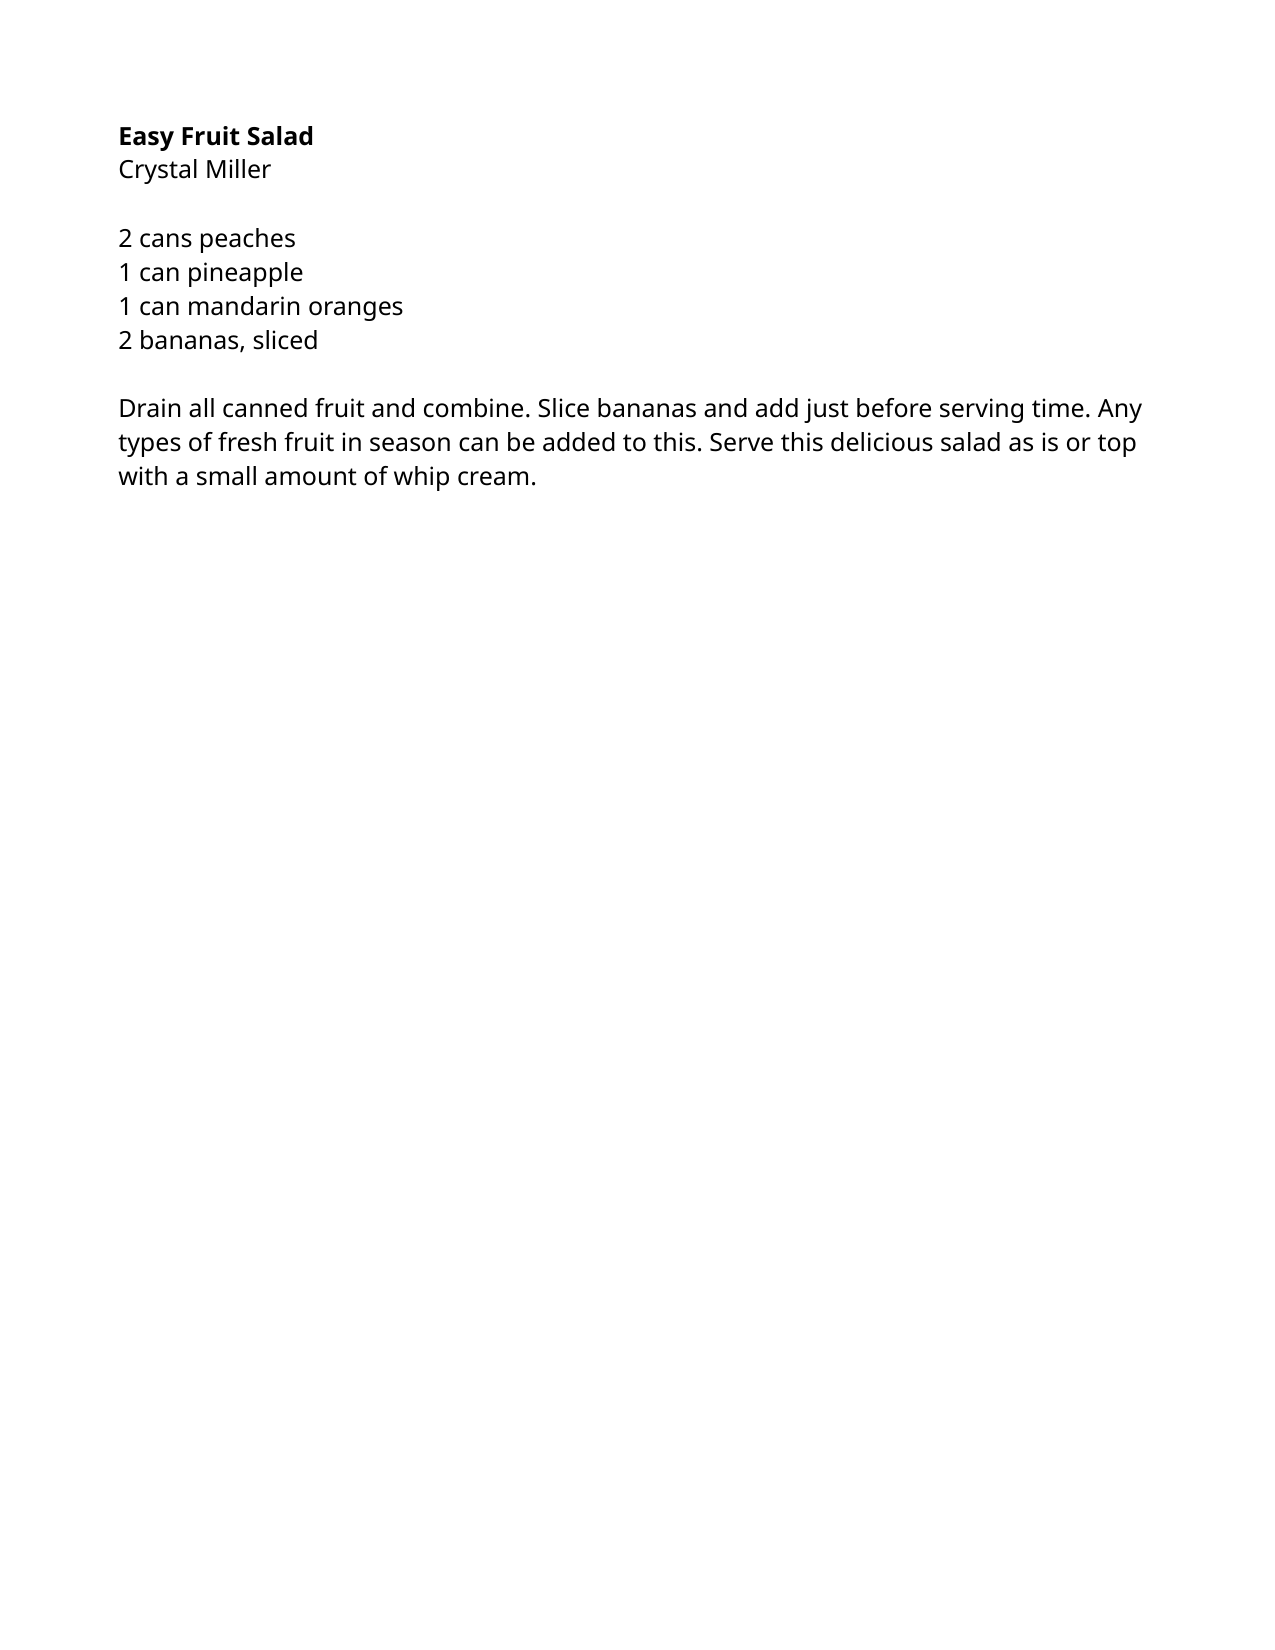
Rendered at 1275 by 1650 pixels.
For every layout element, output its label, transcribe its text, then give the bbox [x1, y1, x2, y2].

text Crystal Miller [118, 152, 1157, 186]
text 2 bananas, sliced [118, 322, 1157, 357]
text 1 can mandarin oranges [118, 288, 1157, 322]
text 1 can pineapple [118, 254, 1157, 288]
text 2 cans peaches [118, 220, 1157, 254]
text Easy Fruit Salad [118, 118, 1157, 152]
text Drain all canned fruit and combine. Slice bananas and add just before serving time. Any types of fresh fruit in season can be added to this. Serve this delicious salad as is or top with a small amount of whip cream. [118, 391, 1157, 493]
